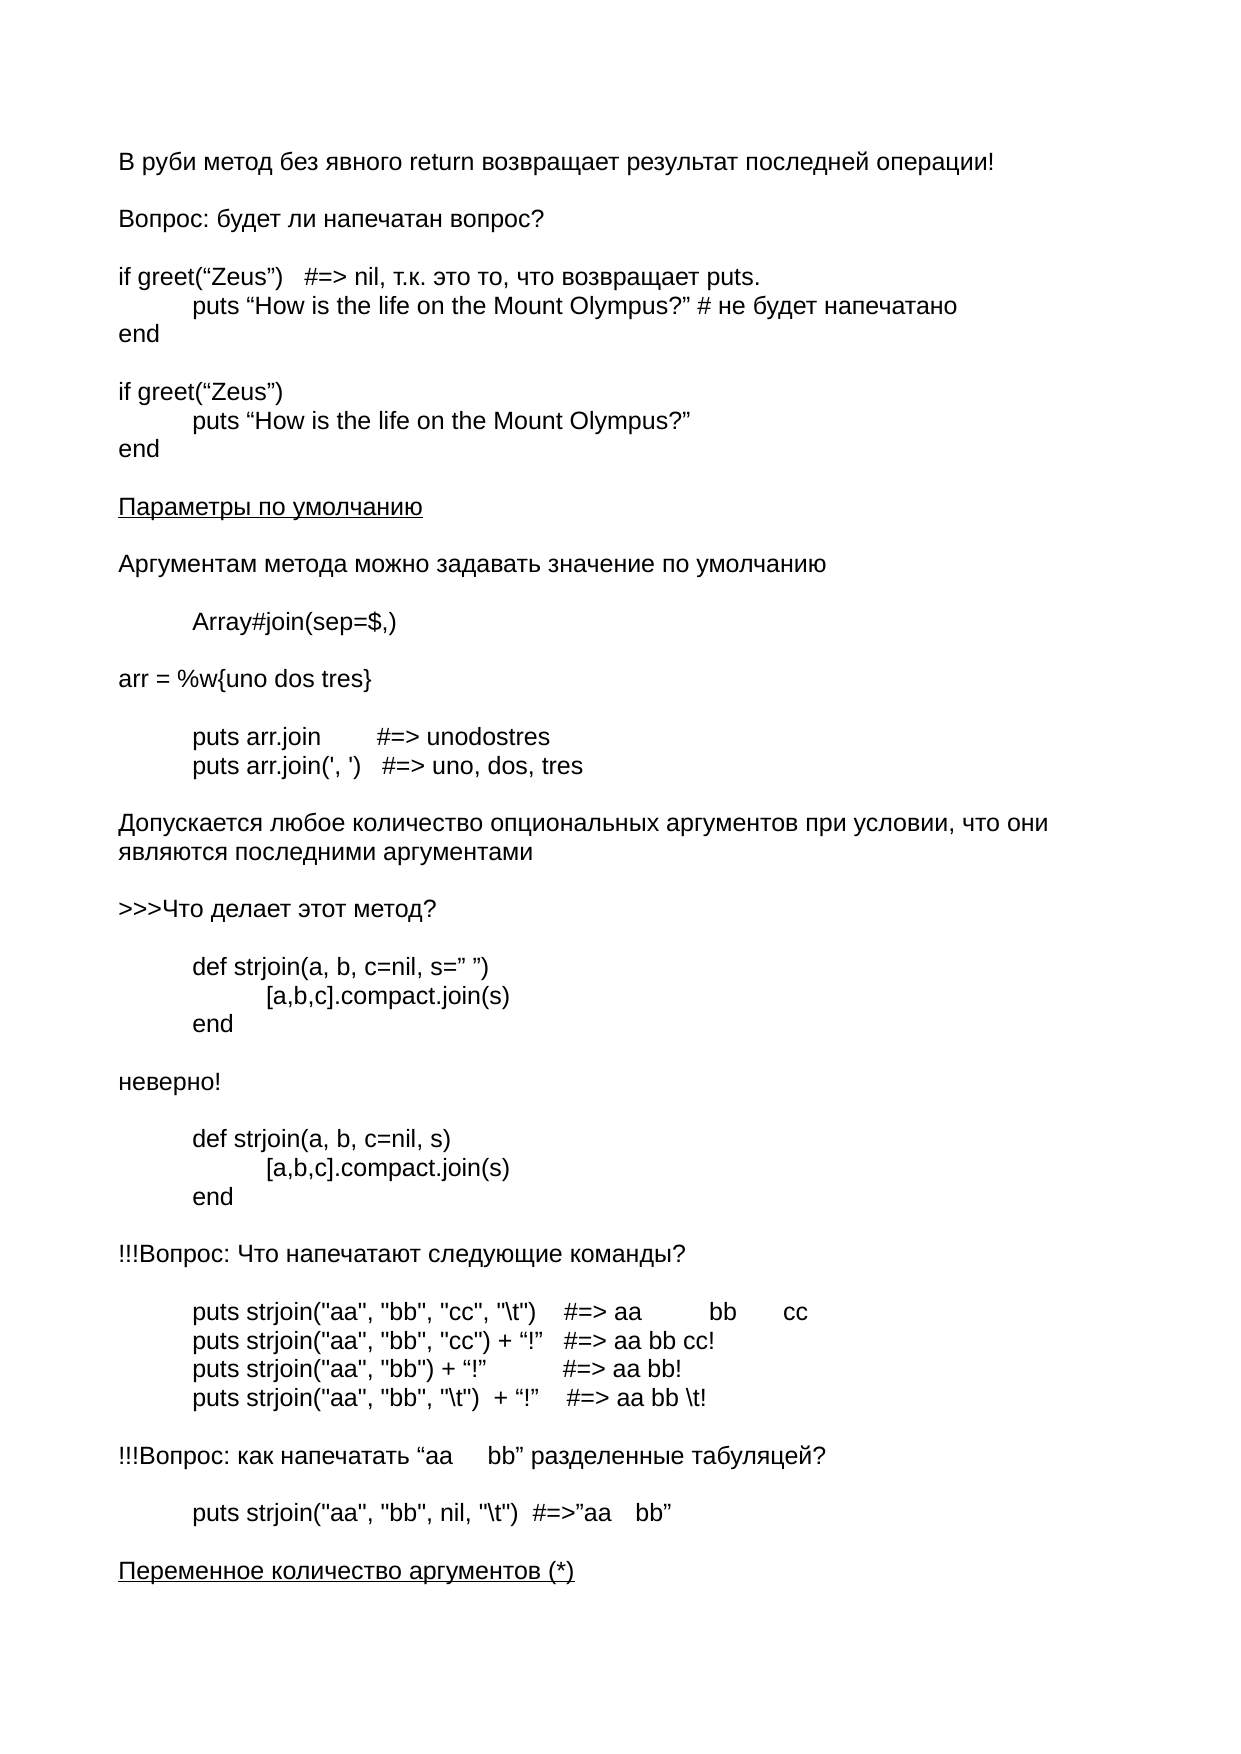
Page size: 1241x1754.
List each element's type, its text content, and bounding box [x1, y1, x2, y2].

text В руби метод без явного return возвращает результат последней операции! [118, 147, 1122, 176]
text !!!Вопрос: как напечатать “aa bb” разделенные табуляцей? [118, 1441, 1122, 1469]
text >>>Что делает этот метод? [118, 894, 1122, 923]
text arr = %w{uno dos tres} [118, 664, 1122, 693]
text if greet(“Zeus”) [118, 377, 1122, 406]
text puts “How is the life on the Mount Olympus?” [118, 406, 1122, 434]
text end [118, 319, 1122, 348]
text Параметры по умолчанию [118, 492, 1122, 521]
text end [118, 1009, 1122, 1038]
text puts strjoin("aa", "bb", "cc", "\t") #=> aa bb cc [118, 1297, 1122, 1326]
text !!!Вопрос: Что напечатают следующие команды? [118, 1239, 1122, 1268]
text [a,b,c].compact.join(s) [118, 981, 1122, 1009]
text Допускается любое количество опциональных аргументов при условии, что они являются последними аргументами [118, 808, 1122, 866]
text end [118, 1182, 1122, 1211]
text Array#join(sep=$,) [192, 607, 1122, 636]
text puts strjoin("aa", "bb", "\t") + “!” #=> aa bb \t! [118, 1383, 1122, 1412]
text end [118, 434, 1122, 463]
text puts strjoin("aa", "bb", "cc") + “!” #=> aa bb cc! [118, 1326, 1122, 1354]
text неверно! [118, 1067, 1122, 1096]
text puts “How is the life on the Mount Olympus?” # не будет напечатано [118, 291, 1122, 319]
text Переменное количество аргументов (*) [118, 1556, 1122, 1584]
text [a,b,c].compact.join(s) [118, 1153, 1122, 1182]
text if greet(“Zeus”) #=> nil, т.к. это то, что возвращает puts. [118, 262, 1122, 291]
text puts strjoin("aa", "bb", nil, "\t") #=>”aa bb” [118, 1498, 1122, 1527]
text def strjoin(a, b, c=nil, s=” ”) [118, 952, 1122, 981]
text puts arr.join(', ') #=> uno, dos, tres [118, 751, 1122, 779]
text Вопрос: будет ли напечатан вопрос? [118, 204, 1122, 233]
text def strjoin(a, b, c=nil, s) [118, 1124, 1122, 1153]
text puts arr.join #=> unodostres [118, 722, 1122, 751]
text Аргументам метода можно задавать значение по умолчанию [118, 549, 1122, 578]
text puts strjoin("aa", "bb") + “!” #=> aa bb! [118, 1354, 1122, 1383]
